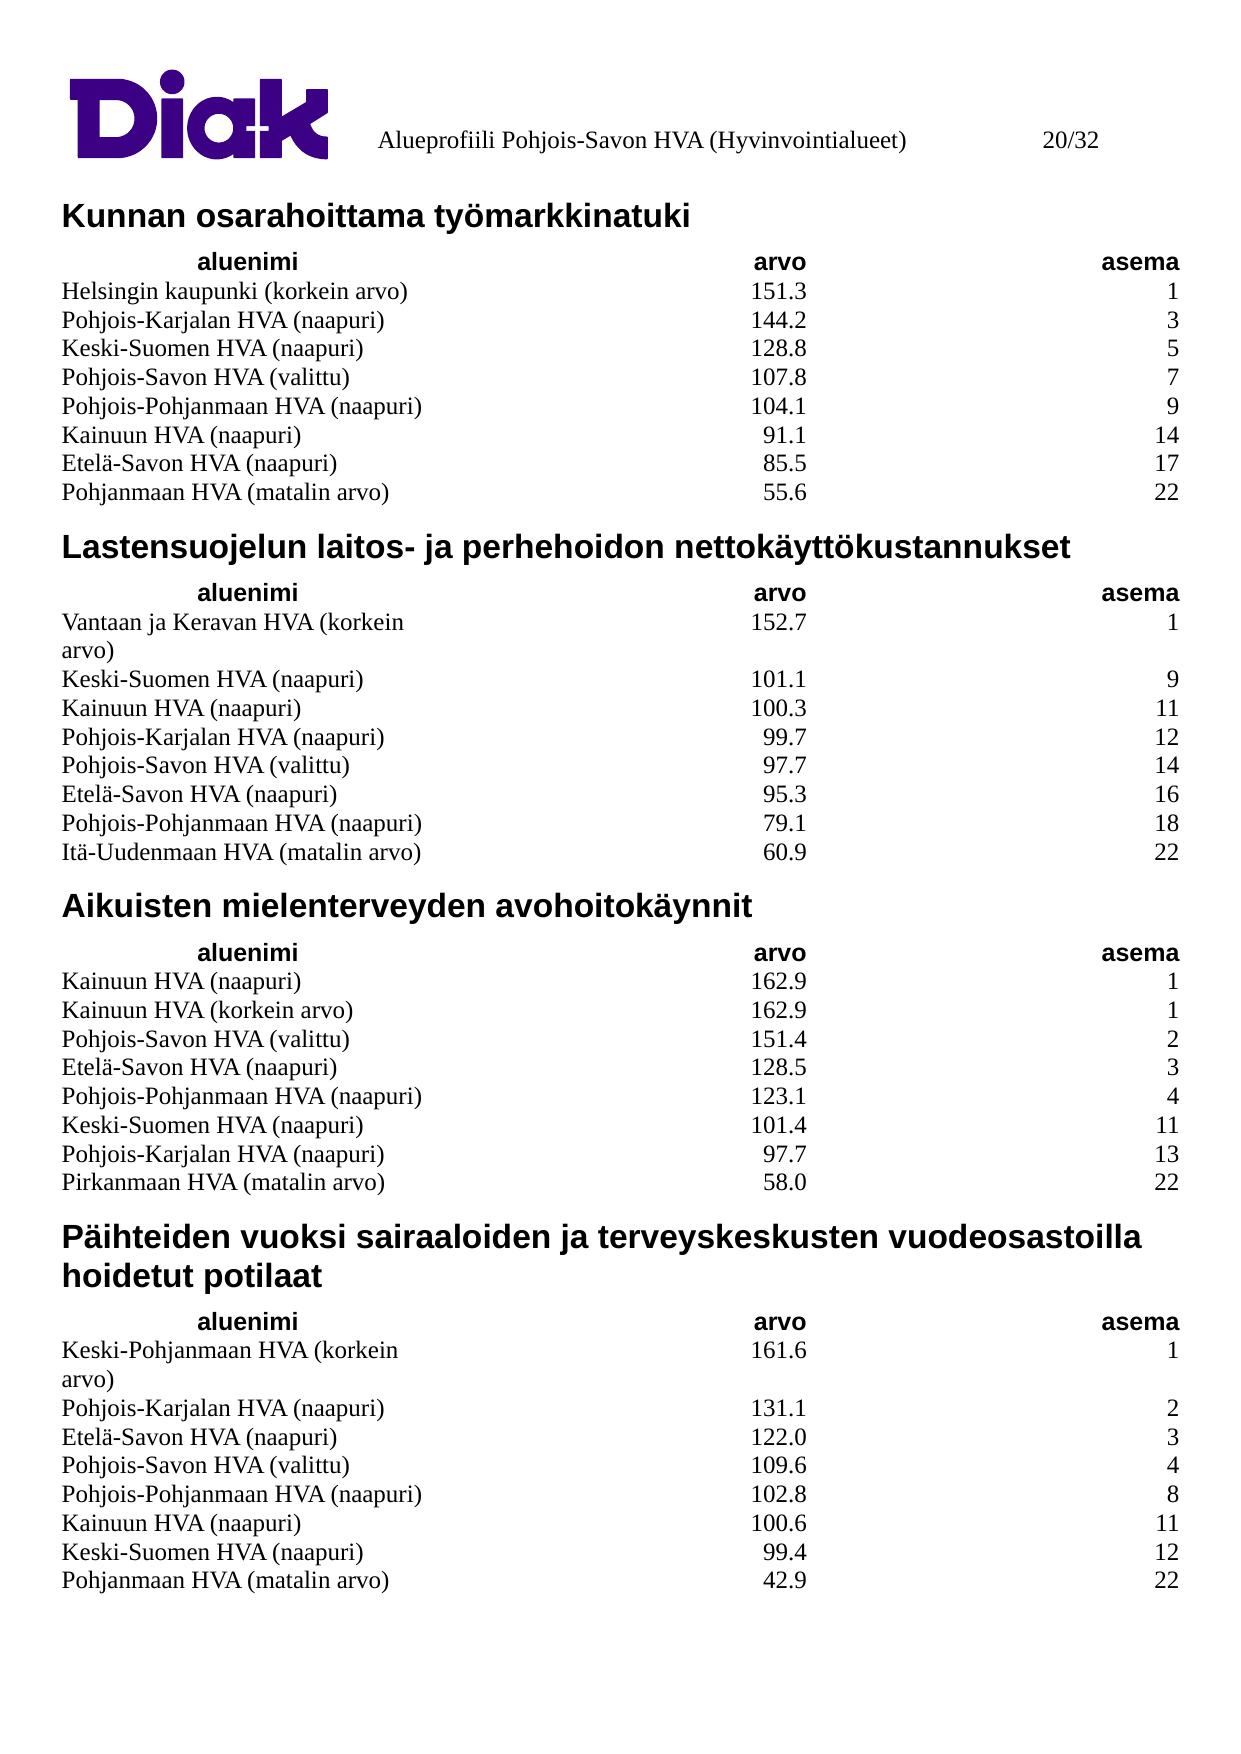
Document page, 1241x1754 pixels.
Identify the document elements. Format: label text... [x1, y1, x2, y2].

table_cell 85.5 [434, 449, 806, 477]
table_cell Etelä-Savon HVA (naapuri) [61, 449, 434, 477]
table_cell Pohjois-Savon HVA (valittu) [61, 751, 434, 779]
table_cell 104.1 [434, 391, 806, 420]
table_cell 9 [806, 391, 1179, 420]
table_header asema [806, 1307, 1179, 1336]
table_header aluenimi [61, 247, 434, 276]
table_cell 16 [806, 779, 1179, 808]
subtitle Lastensuojelun laitos- ja perhehoidon nettokäyttökustannukset [61, 527, 1179, 566]
table_cell 100.6 [434, 1508, 806, 1537]
table_cell 101.4 [434, 1110, 806, 1139]
table_cell 107.8 [434, 362, 806, 391]
table_header arvo [434, 247, 806, 276]
table_cell Pohjois-Pohjanmaan HVA (naapuri) [61, 808, 434, 837]
table_cell 2 [806, 1024, 1179, 1052]
subtitle Aikuisten mielenterveyden avohoitokäynnit [61, 886, 1179, 925]
table_cell Etelä-Savon HVA (naapuri) [61, 1053, 434, 1081]
table_cell Pohjois-Karjalan HVA (naapuri) [61, 722, 434, 751]
table_cell 91.1 [434, 420, 806, 448]
table_cell 3 [806, 1422, 1179, 1451]
table_header aluenimi [61, 938, 434, 966]
table_cell Pohjanmaan HVA (matalin arvo) [61, 477, 434, 506]
table_cell Helsingin kaupunki (korkein arvo) [61, 276, 434, 305]
table_cell Pohjois-Savon HVA (valittu) [61, 1024, 434, 1052]
table_cell Keski-Suomen HVA (naapuri) [61, 1110, 434, 1139]
table_cell 1 [806, 607, 1179, 664]
table_cell Pohjois-Karjalan HVA (naapuri) [61, 1139, 434, 1167]
table_cell Pohjois-Savon HVA (valittu) [61, 362, 434, 391]
table_cell Kainuun HVA (naapuri) [61, 693, 434, 722]
table_cell Kainuun HVA (naapuri) [61, 1508, 434, 1537]
table_cell 99.7 [434, 722, 806, 751]
table_cell 4 [806, 1081, 1179, 1110]
table_cell 22 [806, 1168, 1179, 1196]
table_cell Pohjois-Pohjanmaan HVA (naapuri) [61, 1479, 434, 1508]
subtitle Kunnan osarahoittama työmarkkinatuki [61, 196, 1179, 235]
table_cell 7 [806, 362, 1179, 391]
table_cell 109.6 [434, 1451, 806, 1479]
table_cell 131.1 [434, 1393, 806, 1422]
table_cell 5 [806, 334, 1179, 362]
table_cell 162.9 [434, 995, 806, 1024]
table_cell 11 [806, 693, 1179, 722]
table_header aluenimi [61, 1307, 434, 1336]
table_cell 151.3 [434, 276, 806, 305]
table_cell 11 [806, 1508, 1179, 1537]
table_cell Keski-Pohjanmaan HVA (korkein arvo) [61, 1336, 434, 1393]
table_cell Kainuun HVA (naapuri) [61, 966, 434, 995]
table_cell 161.6 [434, 1336, 806, 1393]
table_cell Pohjois-Pohjanmaan HVA (naapuri) [61, 391, 434, 420]
table_cell 100.3 [434, 693, 806, 722]
table_cell 58.0 [434, 1168, 806, 1196]
table_cell 102.8 [434, 1479, 806, 1508]
table_cell 42.9 [434, 1566, 806, 1594]
table_cell 14 [806, 420, 1179, 448]
table_header asema [806, 938, 1179, 966]
table_cell 97.7 [434, 751, 806, 779]
table_header arvo [434, 1307, 806, 1336]
table_cell 22 [806, 837, 1179, 866]
table_cell 11 [806, 1110, 1179, 1139]
table_cell 18 [806, 808, 1179, 837]
table_cell 79.1 [434, 808, 806, 837]
table_cell Pohjanmaan HVA (matalin arvo) [61, 1566, 434, 1594]
table_cell Etelä-Savon HVA (naapuri) [61, 1422, 434, 1451]
table_cell 60.9 [434, 837, 806, 866]
table_cell 55.6 [434, 477, 806, 506]
table_cell 151.4 [434, 1024, 806, 1052]
table_cell 12 [806, 722, 1179, 751]
table_cell 3 [806, 305, 1179, 333]
table_cell 95.3 [434, 779, 806, 808]
table_cell 17 [806, 449, 1179, 477]
table_cell 123.1 [434, 1081, 806, 1110]
table_cell 1 [806, 966, 1179, 995]
table_cell 128.5 [434, 1053, 806, 1081]
table_cell 128.8 [434, 334, 806, 362]
table_cell 4 [806, 1451, 1179, 1479]
table_cell 22 [806, 1566, 1179, 1594]
table_cell 14 [806, 751, 1179, 779]
table_cell Pohjois-Karjalan HVA (naapuri) [61, 305, 434, 333]
table_cell 13 [806, 1139, 1179, 1167]
table_header arvo [434, 578, 806, 607]
table_header aluenimi [61, 578, 434, 607]
table_cell Pohjois-Karjalan HVA (naapuri) [61, 1393, 434, 1422]
subtitle Päihteiden vuoksi sairaaloiden ja terveyskeskusten vuodeosastoilla hoidetut potilaat [61, 1217, 1179, 1294]
table_cell 152.7 [434, 607, 806, 664]
table_cell Keski-Suomen HVA (naapuri) [61, 1537, 434, 1566]
table_header arvo [434, 938, 806, 966]
table_header asema [806, 578, 1179, 607]
table_cell 122.0 [434, 1422, 806, 1451]
table_cell 144.2 [434, 305, 806, 333]
table_cell 1 [806, 995, 1179, 1024]
table_cell 12 [806, 1537, 1179, 1566]
table_cell 162.9 [434, 966, 806, 995]
table_cell 1 [806, 1336, 1179, 1393]
table_cell Pohjois-Savon HVA (valittu) [61, 1451, 434, 1479]
table_header asema [806, 247, 1179, 276]
table_cell 22 [806, 477, 1179, 506]
table_cell 99.4 [434, 1537, 806, 1566]
table_cell 1 [806, 276, 1179, 305]
table_cell Itä-Uudenmaan HVA (matalin arvo) [61, 837, 434, 866]
table_cell Kainuun HVA (korkein arvo) [61, 995, 434, 1024]
table_cell 2 [806, 1393, 1179, 1422]
table_cell Keski-Suomen HVA (naapuri) [61, 664, 434, 693]
table_cell 97.7 [434, 1139, 806, 1167]
table_cell 8 [806, 1479, 1179, 1508]
table_cell Keski-Suomen HVA (naapuri) [61, 334, 434, 362]
table_cell Kainuun HVA (naapuri) [61, 420, 434, 448]
table_cell Pohjois-Pohjanmaan HVA (naapuri) [61, 1081, 434, 1110]
table_cell Vantaan ja Keravan HVA (korkein arvo) [61, 607, 434, 664]
table_cell 3 [806, 1053, 1179, 1081]
table_cell Pirkanmaan HVA (matalin arvo) [61, 1168, 434, 1196]
table_cell Etelä-Savon HVA (naapuri) [61, 779, 434, 808]
table_cell 101.1 [434, 664, 806, 693]
table_cell 9 [806, 664, 1179, 693]
